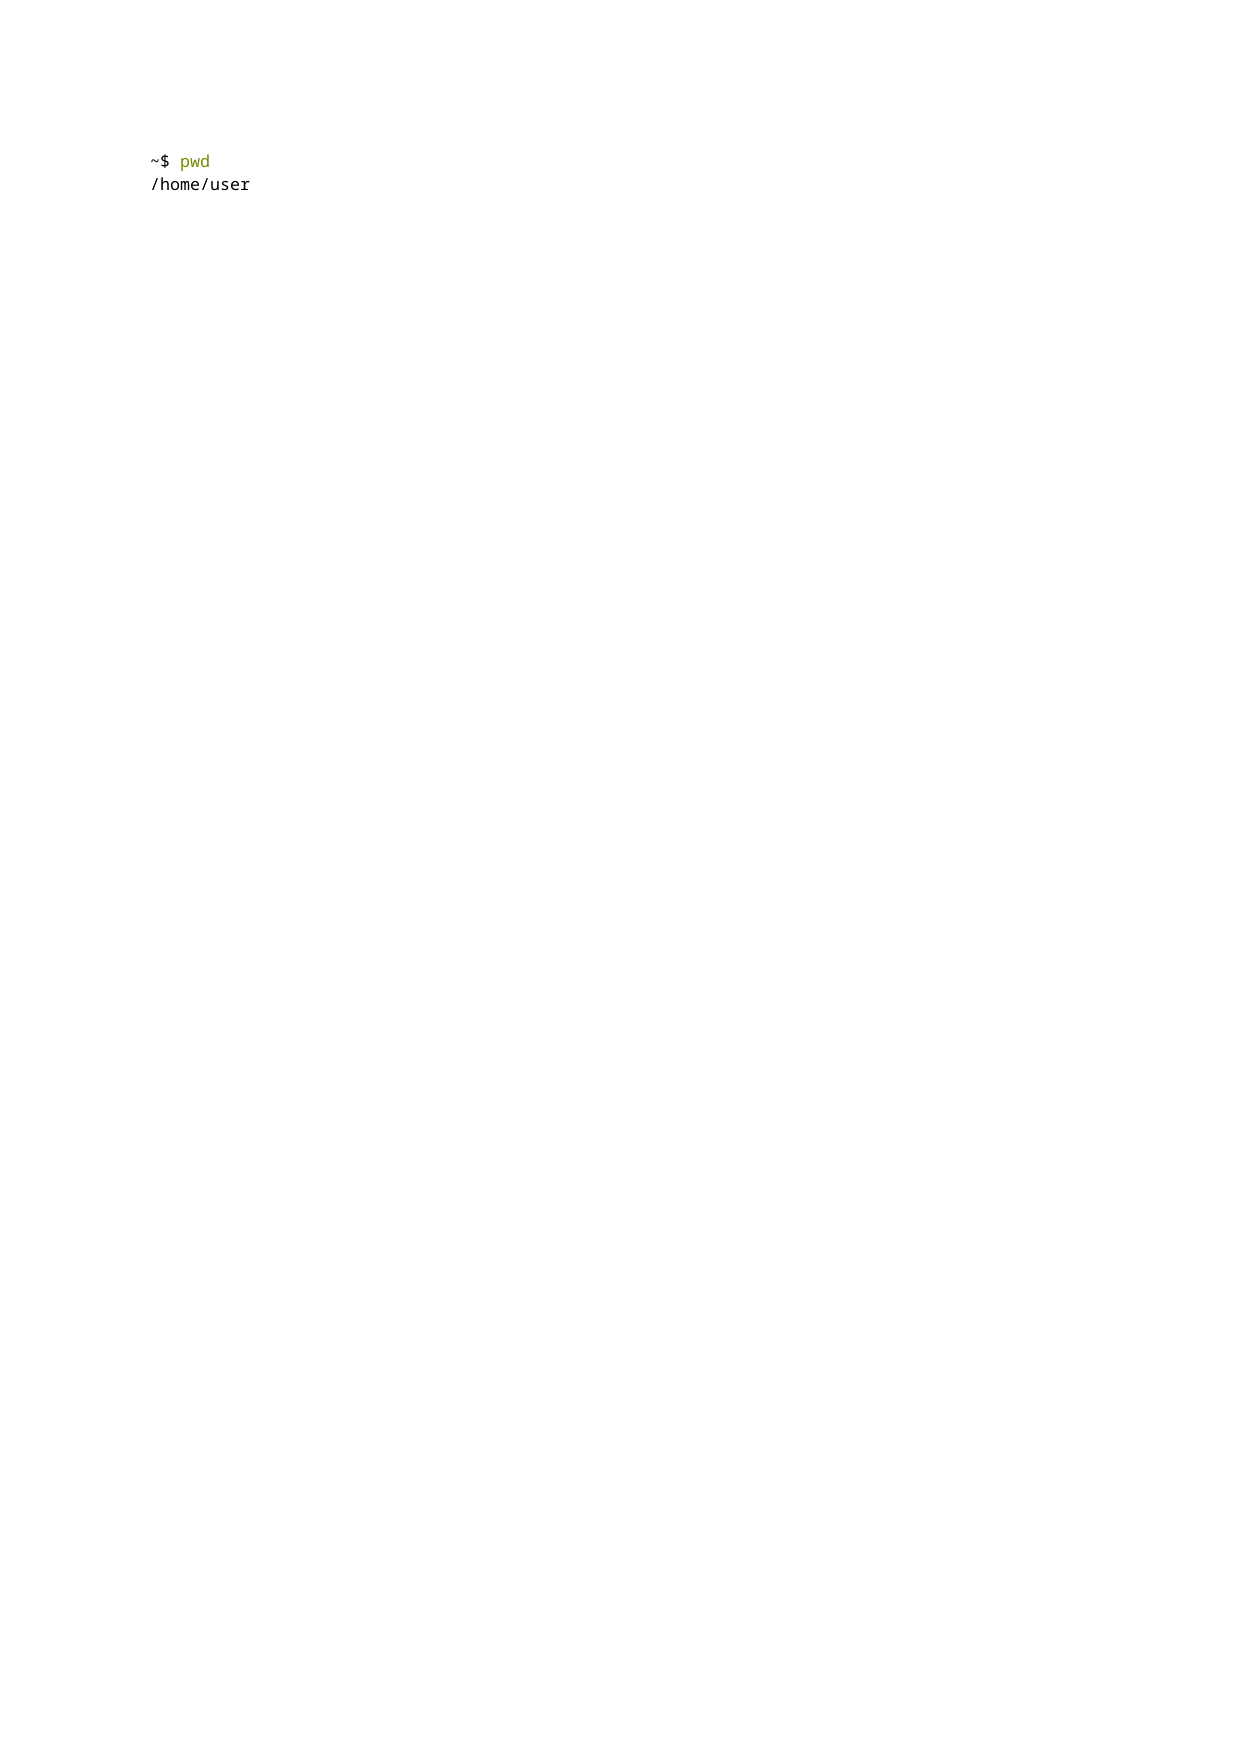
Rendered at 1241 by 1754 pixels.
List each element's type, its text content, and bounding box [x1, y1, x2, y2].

text /home/user [150, 173, 1090, 195]
text ~$ pwd [150, 150, 1090, 173]
